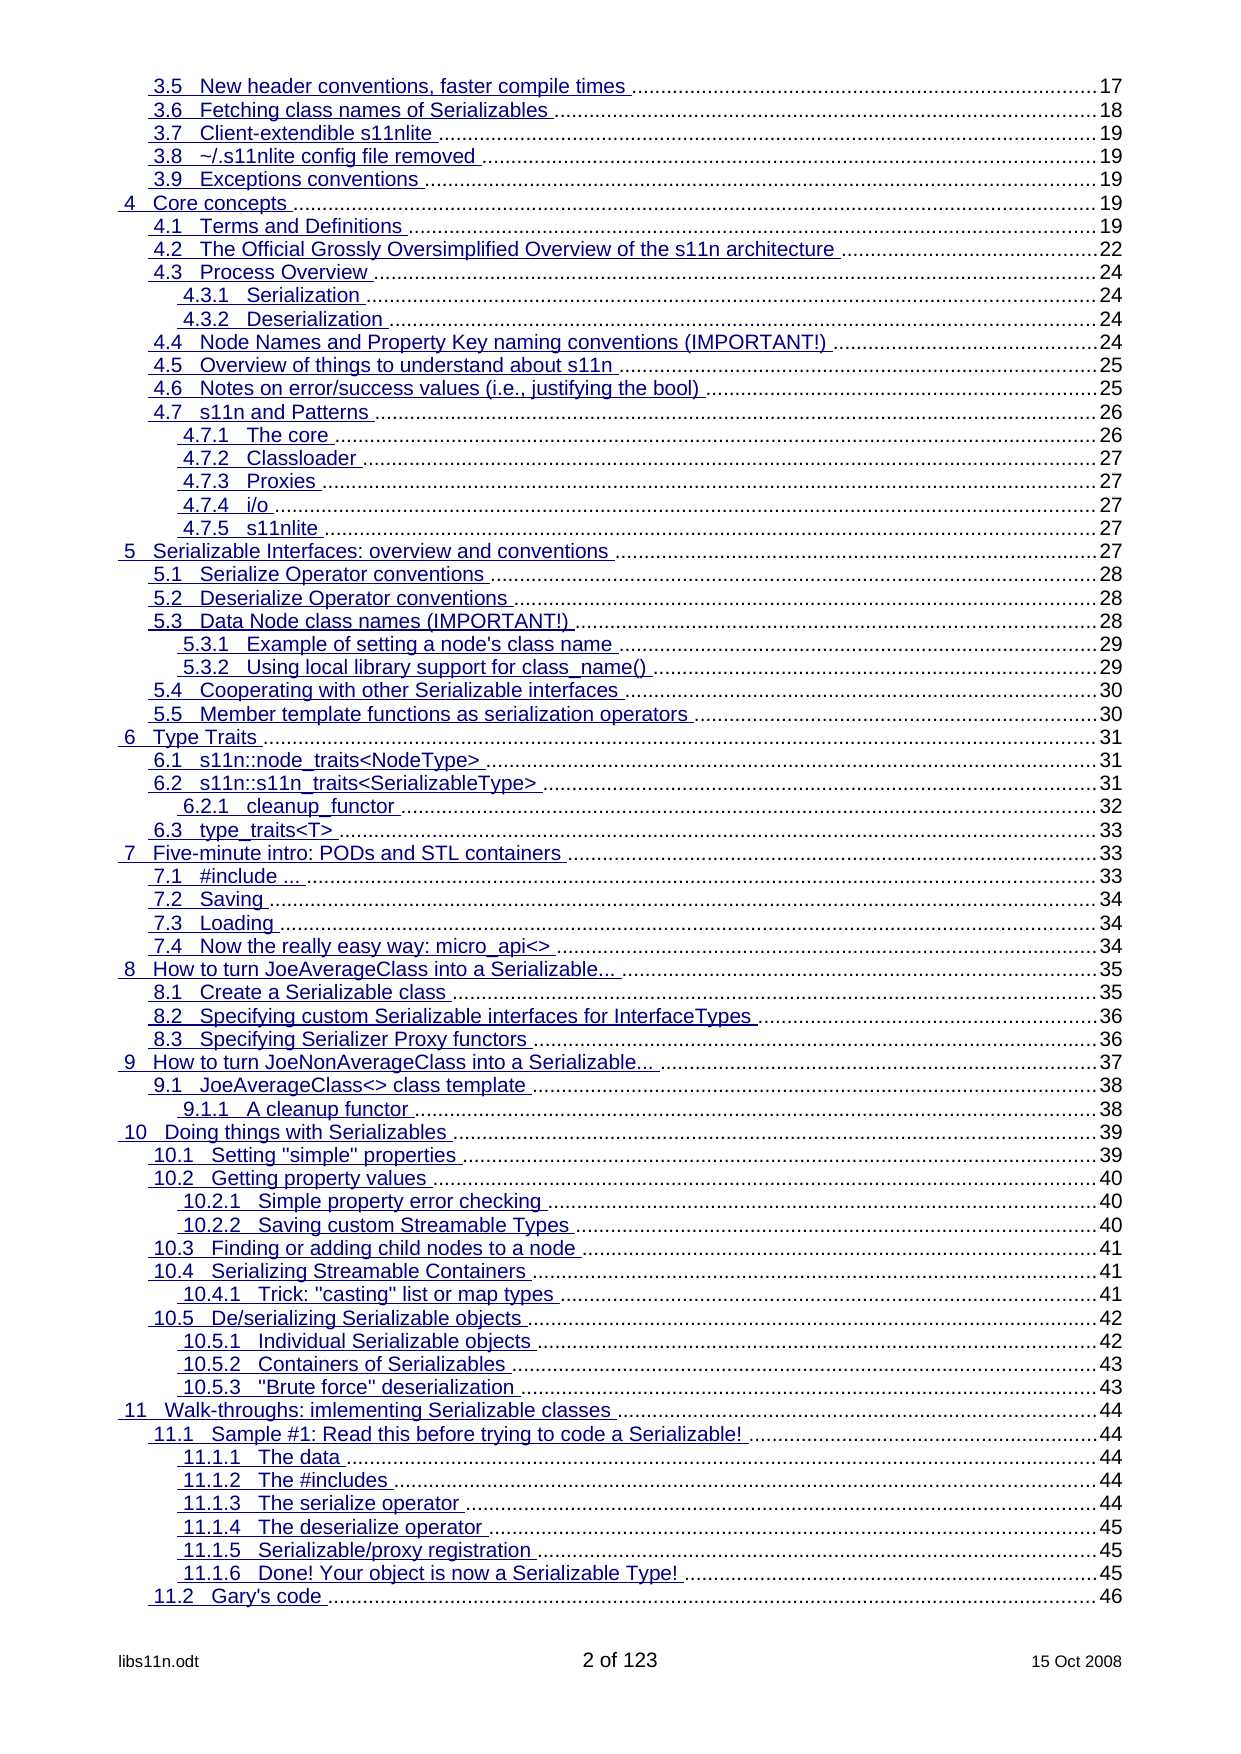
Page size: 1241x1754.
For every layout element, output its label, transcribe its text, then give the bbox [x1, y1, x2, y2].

text 11.1.1 The data 44 [177, 1446, 1122, 1469]
text 5.3 Data Node class names (IMPORTANT!) 28 [148, 609, 1122, 632]
text 5.3.2 Using local library support for class_name() 29 [177, 656, 1122, 679]
text 4.3.1 Serialization 24 [177, 284, 1122, 307]
text 7.2 Saving 34 [148, 888, 1122, 911]
text 10.2 Getting property values 40 [148, 1167, 1122, 1190]
text 8.1 Create a Serializable class 35 [148, 981, 1122, 1004]
text 11.1.2 The #includes 44 [177, 1469, 1122, 1492]
text 11.1.4 The deserialize operator 45 [177, 1515, 1122, 1538]
text 5.2 Deserialize Operator conventions 28 [148, 586, 1122, 609]
text 11.1.5 Serializable/proxy registration 45 [177, 1538, 1122, 1562]
text 10 Doing things with Serializables 39 [118, 1120, 1122, 1143]
text 8.2 Specifying custom Serializable interfaces for InterfaceTypes 36 [148, 1004, 1122, 1027]
text 6 Type Traits 31 [118, 725, 1122, 749]
text 7 Five-minute intro: PODs and STL containers 33 [118, 842, 1122, 865]
text 4.5 Overview of things to understand about s11n 25 [148, 354, 1122, 377]
text 6.2.1 cleanup_functor 32 [177, 795, 1122, 818]
text 10.5.1 Individual Serializable objects 42 [177, 1329, 1122, 1353]
text 4.7 s11n and Patterns 26 [148, 400, 1122, 423]
text 10.5.3 ''Brute force'' deserialization 43 [177, 1376, 1122, 1399]
text 10.1 Setting ''simple'' properties 39 [148, 1143, 1122, 1167]
text 7.3 Loading 34 [148, 911, 1122, 934]
text 4.7.3 Proxies 27 [177, 470, 1122, 493]
text 10.2.1 Simple property error checking 40 [177, 1190, 1122, 1213]
text 4.2 The Official Grossly Oversimplified Overview of the s11n architecture 22 [148, 238, 1122, 261]
text 4.7.4 i/o 27 [177, 493, 1122, 516]
text 3.9 Exceptions conventions 19 [148, 168, 1122, 191]
text 3.7 Client-extendible s11nlite 19 [148, 121, 1122, 145]
text 11.2 Gary's code 46 [148, 1585, 1122, 1608]
text 8.3 Specifying Serializer Proxy functors 36 [148, 1027, 1122, 1051]
text 4.7.5 s11nlite 27 [177, 516, 1122, 539]
text 7.1 #include ... 33 [148, 865, 1122, 888]
text 4.7.2 Classloader 27 [177, 447, 1122, 470]
text 4.3 Process Overview 24 [148, 261, 1122, 284]
text 10.4 Serializing Streamable Containers 41 [148, 1260, 1122, 1283]
text 9 How to turn JoeNonAverageClass into a Serializable... 37 [118, 1051, 1122, 1074]
text 10.5.2 Containers of Serializables 43 [177, 1353, 1122, 1376]
text 10.5 De/serializing Serializable objects 42 [148, 1306, 1122, 1329]
text 4.7.1 The core 26 [177, 423, 1122, 447]
text 4.1 Terms and Definitions 19 [148, 214, 1122, 238]
text 9.1.1 A cleanup functor 38 [177, 1097, 1122, 1120]
text 3.5 New header conventions, faster compile times 17 [148, 75, 1122, 98]
text 3.6 Fetching class names of Serializables 18 [148, 98, 1122, 121]
text 5 Serializable Interfaces: overview and conventions 27 [118, 539, 1122, 563]
text 4.6 Notes on error/success values (i.e., justifying the bool) 25 [148, 377, 1122, 400]
text 4.4 Node Names and Property Key naming conventions (IMPORTANT!) 24 [148, 331, 1122, 354]
text 10.4.1 Trick: ''casting'' list or map types 41 [177, 1283, 1122, 1306]
text 5.5 Member template functions as serialization operators 30 [148, 702, 1122, 725]
text 6.3 type_traits<T> 33 [148, 818, 1122, 842]
text 4 Core concepts 19 [118, 191, 1122, 214]
text 6.2 s11n::s11n_traits<SerializableType> 31 [148, 772, 1122, 795]
text 11 Walk-throughs: imlementing Serializable classes 44 [118, 1399, 1122, 1422]
text 7.4 Now the really easy way: micro_api<> 34 [148, 934, 1122, 958]
text 5.1 Serialize Operator conventions 28 [148, 563, 1122, 586]
text 5.3.1 Example of setting a node's class name 29 [177, 632, 1122, 656]
text 9.1 JoeAverageClass<> class template 38 [148, 1074, 1122, 1097]
text 4.3.2 Deserialization 24 [177, 307, 1122, 331]
text 11.1 Sample #1: Read this before trying to code a Serializable! 44 [148, 1422, 1122, 1446]
text 11.1.6 Done! Your object is now a Serializable Type! 45 [177, 1562, 1122, 1585]
text 10.2.2 Saving custom Streamable Types 40 [177, 1213, 1122, 1236]
text 3.8 ~/.s11nlite config file removed 19 [148, 145, 1122, 168]
text 11.1.3 The serialize operator 44 [177, 1492, 1122, 1515]
text 6.1 s11n::node_traits<NodeType> 31 [148, 749, 1122, 772]
text 10.3 Finding or adding child nodes to a node 41 [148, 1236, 1122, 1260]
text 5.4 Cooperating with other Serializable interfaces 30 [148, 679, 1122, 702]
text 8 How to turn JoeAverageClass into a Serializable... 35 [118, 958, 1122, 981]
